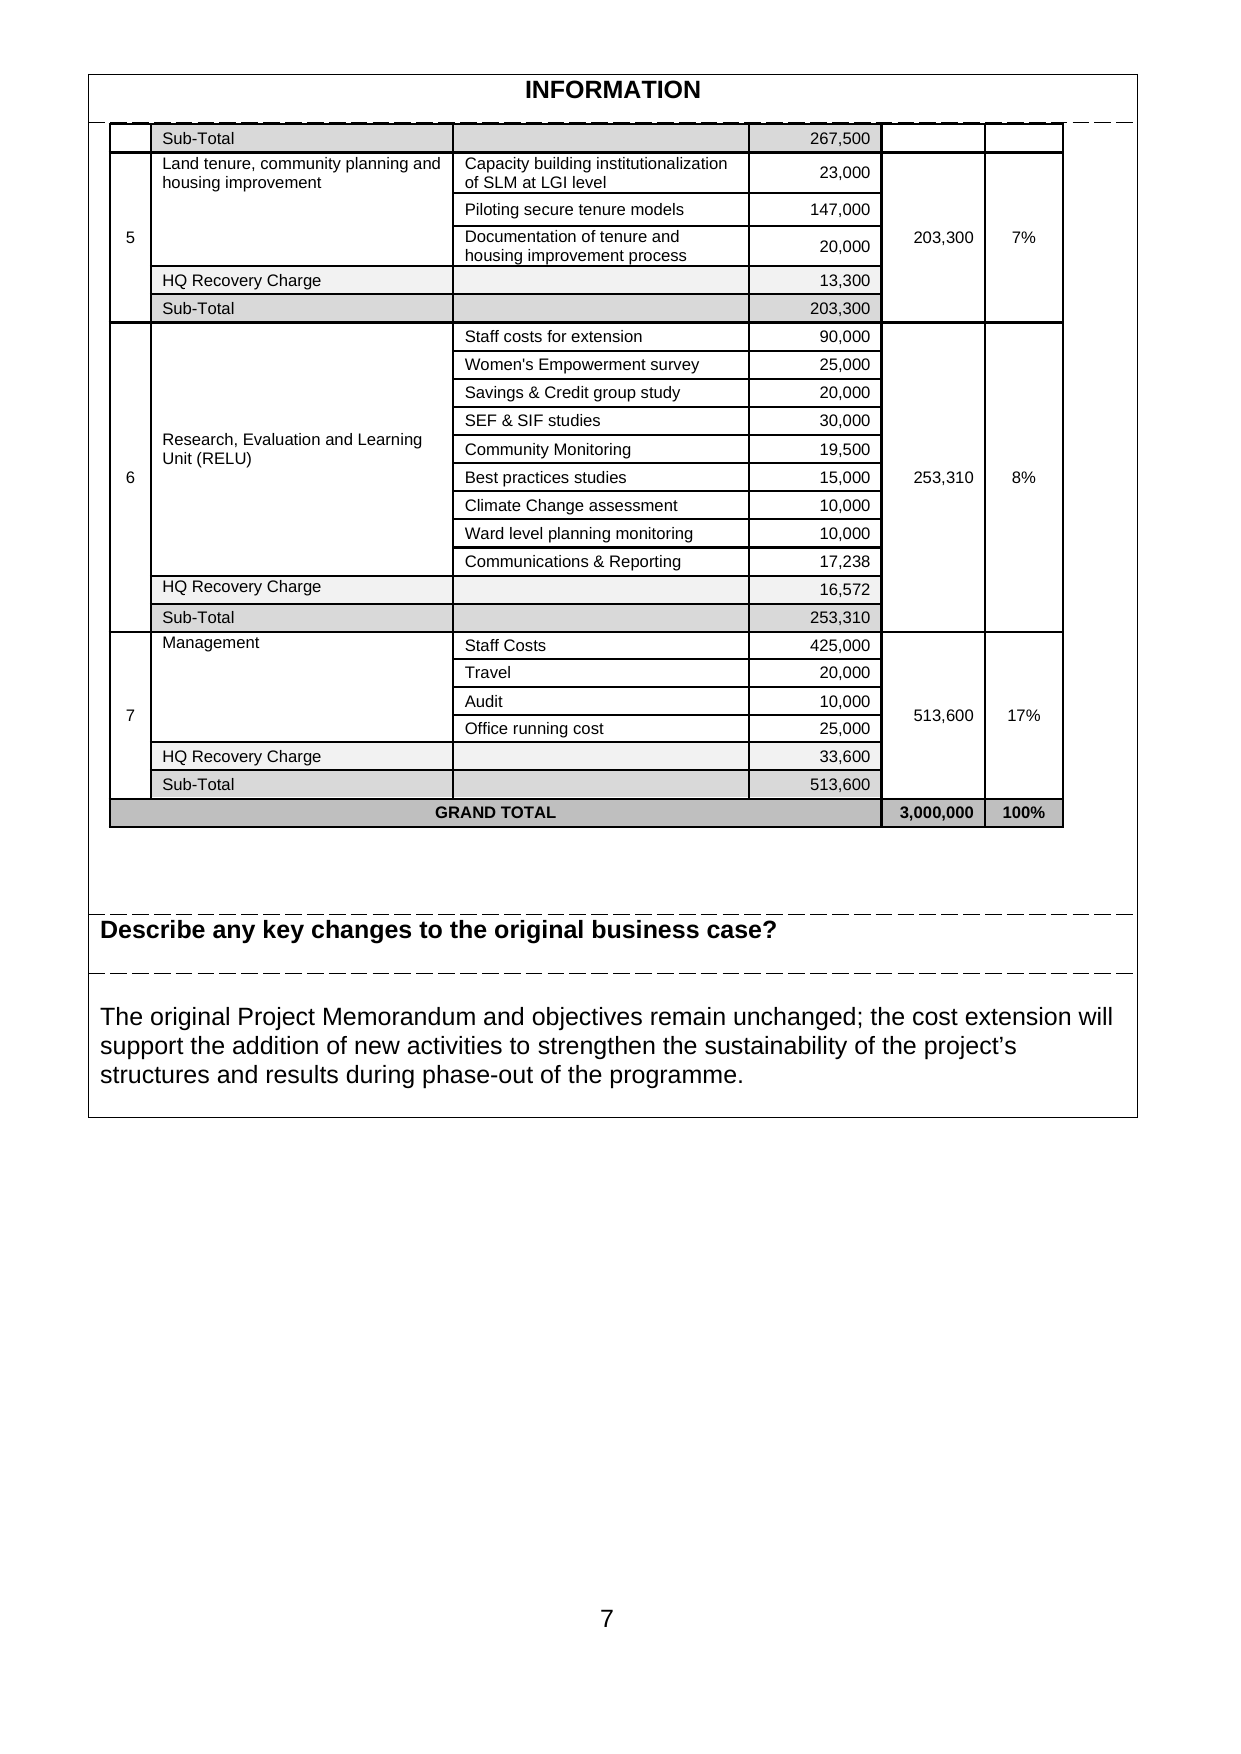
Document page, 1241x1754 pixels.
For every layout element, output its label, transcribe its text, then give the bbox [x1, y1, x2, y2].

table_cell 253,310 [883, 324, 984, 631]
table_cell Community Monitoring [454, 436, 748, 462]
table_cell 20,000 [750, 380, 880, 406]
table_cell HQ Recovery Charge [152, 577, 452, 603]
table_cell 25,000 [750, 352, 880, 378]
table_cell Office running cost [454, 716, 748, 741]
table_cell 16,572 [750, 577, 880, 603]
table_cell [454, 125, 748, 151]
table_cell 10,000 [750, 492, 880, 518]
table_cell Sub-Total [152, 125, 452, 151]
table_cell 3,000,000 [883, 800, 984, 826]
table_cell 147,000 [750, 194, 880, 225]
table_cell Communications & Reporting [454, 549, 748, 574]
table_cell Best practices studies [454, 464, 748, 490]
table_cell 267,500 [750, 125, 880, 151]
table_cell [454, 267, 748, 293]
table_cell Climate Change assessment [454, 492, 748, 518]
table_cell Research, Evaluation and Learning Unit (RELU) [152, 324, 452, 574]
table_cell 15,000 [750, 464, 880, 490]
table_cell 90,000 [750, 324, 880, 349]
table_cell Travel [454, 660, 748, 686]
table_cell 17% [986, 633, 1062, 797]
table_cell 20,000 [750, 660, 880, 686]
table_cell Capacity building institutionalization of SLM at LGI level [454, 154, 748, 192]
table_cell 10,000 [750, 520, 880, 546]
table_cell Audit [454, 688, 748, 714]
table_cell [111, 125, 150, 151]
table_cell Ward level planning monitoring [454, 520, 748, 546]
table_cell 5 [111, 154, 150, 321]
table_cell [454, 605, 748, 631]
table_cell 513,600 [883, 633, 984, 797]
table_cell Sub-Total [152, 771, 452, 797]
table_cell Staff Costs [454, 633, 748, 658]
table_cell 13,300 [750, 267, 880, 293]
table_cell 253,310 [750, 605, 880, 631]
table_cell 513,600 [750, 771, 880, 797]
table_cell 8% [986, 324, 1062, 631]
table_cell 30,000 [750, 408, 880, 434]
table_cell 19,500 [750, 436, 880, 462]
table_cell Sub-Total [152, 295, 452, 321]
table_cell [454, 577, 748, 603]
table_cell 7% [986, 154, 1062, 321]
table_cell 10,000 [750, 688, 880, 714]
table_cell In order to optimise and consolidate the contribution of UPPR to lifting urban poor people out of poverty and integrating them into the wider urban society, a moderate cost extension would give sufficient time for UPPR to ensure the sustainability of structures and results. It would also allow more opportunities to effectively communicate UPPR’s results, best practices and successful tools to those taking over and supporting urban poverty reduction interventions. Six new areas of activities will strengthen the sustainability of the project and provide a platform for any such future interventions. New activities 1. Strengthen community organisation structures and build capacity of local government institutions to support pro-poor policy development. Community-based organisation structures and savings and credit groups at the cluster level will be strengthened through a systematic approach which includes holding elections, conducting Community Action Planning (CAPs) and consolidating and monitoring Savings and Credit group activities and the Operations and Maintenance Fund activities. Stronger, more mature CDC Clusters will be identified and will be supported by UPPR to help build the capacity of weaker CDC Clusters. UPPR will build capacity of Local Government Institutions (LGIs) to support CDCs and support pro-poor policy. The roles and responsibilities to be assumed by the LGIs will be determined by conducting an institutional analysis and capacity needs assessment. Transfer of responsibilities to LGIs for some functions will follow a prescribed and gradual process which UPPR has designed for the phase-out period and is outlined in Figure 1. To support this transition, there will be on-going technical support from UPPR throughout the extended period. It is planned that the LGIs in all towns will have made progress and that at least six will have ‘satisfactory’ capacity by the end of the extended period in March 2015. Figure 1: Phases of LGI capacity building process 2. Integrate community organisations into local ward-level planning to facilitate stronger pro-poor planning by local government. UPPR has mobilised over 518,000 households into Primary Groups (PGs), Community Development Committees (CDCs a group of 2 – 300 PGs) and CDC Clusters (a total of 254 groupings of CDCs). The project will focus on enhancing the long term sustainability of these structures in four towns (10 Clusters) in order to develop a model for replication for officials in towns across Bangladesh. The activities will involve the realignment of CDCs into formally registered CDC Clusters that are consistent with official local ward level boundaries in order to integrate these communities into the urban structure. It is expected that this will facilitate more effective contribution /influence from poor urban communities into the design of ward and town level plans. It is hoped that the realignment will enable a three tier organisational structure 1) The PG as an informal body at neighbourhood level, 2) the CDC as semi-formal organisation at local ward level; and 3) a ward level governing body. Individual UPPR beneficiaries would own this ward level organisation and participate through their PGs and CDCs. If this structure proves effective, then the community-based organisations could act as partners (i.e. engage in partnership arrangements with other organisations/institutions) in future urban poverty reduction programmes. 3. Assess climate change risk and develop resilience strategies in UPPR communities. An integral component of the extension period will be conducting vulnerability assessments using UPPR Settlement Land Maps (SLMs) at town and ward levels. This will form the basis for development of plans containing measures for adaptation to climate change and enhancing the resilience of poor communities. Based on the available data in the SLMs, areas of assessment will include risk and vulnerability to environmental pollution, epidemics, and disasters, both man-made and natural. 4. Work with trainees, trainers and employers to help poor urban women access semi-skilled employment. Building on previous work by UPPR with ILO and following a similar approach to DFID’s Skills and Employment programme, UPPR will undertake intensive sector and sub-sector analysis and subsequently supply chain analysis to explore the employment opportunities for the poor and extreme poor. Participatory analysis to-date sought to establish which sectors have greatest demand for labour. The terms of reference for carrying out a more thorough analysis at the national level have been prepared and UPPR expects to have the results available by January 2014. The outcomes of this study will be used during the remaining period to develop and implement a private sector partnerships strategy and action plan for skills development and employment. A portion of funds has been budgeted for training on the sectors identified in the strategy and to be carried out by partner corporate centres that specialise in relevant areas. 5. Pilot and document new models of security of tenure which can be replicated by other programmes in Bangladesh UPPR currently works on developing models for security of tenure through piloting initiatives in several UPPR towns. The project also facilitates UPPR communities to access support to housing and housing finance. An extension will allow additional focus on these activities, which will result in demonstration and documentation of models of security of tenure for poor communities in different contexts across UPPR towns. These documented models of best practice will be disseminated in-line with UPPR’s communication strategy and will inform future programming, thus contributing to longer-term progress and sustainability 6. Research Evaluation and Communications The 7 month project extension will enable UPPR Research Evaluation and Learning Unit to build on measuring outputs and outcomes and to more comprehensively communicate evidence-based results, lessons learned, and proven tools for urban poverty reduction planning and sustainability. This is important to addressing widely held misconceptions among policy makers about slums and how to assist the urban poor. The time extension reduces the pressure to compress multiple data collection activities into a short timeframe. Qualitative studies that show change over time, e.g. women’s empowerment, can be undertaken both in late 2013 and 2014. Outcome studies on activities implemented in 2013 will generate new insights, such as assessing outcome of an improved approach to apprenticeship training and employment in the formal sector. A best practice study will be undertaken each quarter, starting in Q4 of 2013, and continued through the extension period. Beneficiary feedback mechanisms for qualitative outcome assessment of infrastructure improvements to create healthy and secure living environments will be implemented. Implementation of a comprehensive communications strategy to ensure the growing body of results, lessons and best practices are shared widely to the benefit stakeholders and pro-poor urban policy development. Risk To mitigate the risk of insufficient government buy-in to the UPPR phase-out/sustainability strategy, UNDP Country Director and Resident Coordinator will personally engage to help drive the agenda forward and secure formal endorsement from each Mayor and council for the joint sustainability activities. As UPPR’s work will be focused at municipal level, any impact from the national election is likely to be at a minimum. Furthermore, UPPR has past experience of working with municipalities during election periods. UPPR is also working to incentivise LGIs to invest in longer-term capacity development by prioritising those towns which commit to co-financing activities. This approach is also being increasingly adopted by other programmes in Bangladesh. Ownership will be further fostered by introducing an element of competition between Local Government Institutions (LGIs) through UPPR’s town grading system. Finally, CDC and CDC Cluster leads will be trained to continue the work and to demand support from LGIs. Oversight Throughout the extension period, governance structures such as the National Steering Committee and Project Management Board will be maintained, and, the Mutual Accountability Unit will continue to comprehensively assess compliance with project policies and procedures, including those on anti-corruption and fraud. VFM Systematic measurement of Value for Money will be integrated into the new activities from the outset and will be underpinned by an Economy, Efficiency, and Effectiveness approach. The table below sets out indicators and some expected unit costs for the extension period at both the effectiveness and efficiency levels. Budget [89, 122, 1137, 914]
table_cell 6 [111, 324, 150, 631]
table_cell HQ Recovery Charge [152, 743, 452, 769]
table_cell [454, 295, 748, 321]
table_cell 23,000 [750, 154, 880, 192]
table_cell 425,000 [750, 633, 880, 658]
table_cell 7 [111, 633, 150, 797]
table_cell Documentation of tenure and housing improvement process [454, 227, 748, 265]
table_cell [986, 125, 1062, 151]
table_cell 100% [986, 800, 1062, 826]
table_cell Land tenure, community planning and housing improvement [152, 154, 452, 265]
table_cell [454, 771, 748, 797]
table_cell Piloting secure tenure models [454, 194, 748, 225]
table_header INFORMATION [89, 75, 1137, 122]
table_cell 203,300 [883, 154, 984, 321]
table_cell 203,300 [750, 295, 880, 321]
table_cell Describe any key changes to the original business case? [89, 914, 1137, 972]
table_cell [454, 743, 748, 769]
table_cell 17,238 [750, 549, 880, 574]
table_cell Staff costs for extension [454, 324, 748, 349]
table_cell HQ Recovery Charge [152, 267, 452, 293]
table_cell 33,600 [750, 743, 880, 769]
table_cell SEF & SIF studies [454, 408, 748, 434]
table_cell Savings & Credit group study [454, 380, 748, 406]
table_cell 20,000 [750, 227, 880, 265]
table_cell Women's Empowerment survey [454, 352, 748, 378]
table_cell Sub-Total [152, 605, 452, 631]
table_cell [883, 125, 984, 151]
table_cell GRAND TOTAL [111, 800, 880, 826]
table_cell 25,000 [750, 716, 880, 741]
table_cell Management [152, 633, 452, 741]
table_cell The original Project Memorandum and objectives remain unchanged; the cost extension will support the addition of new activities to strengthen the sustainability of the project’s structures and results during phase-out of the programme. [89, 973, 1137, 1117]
